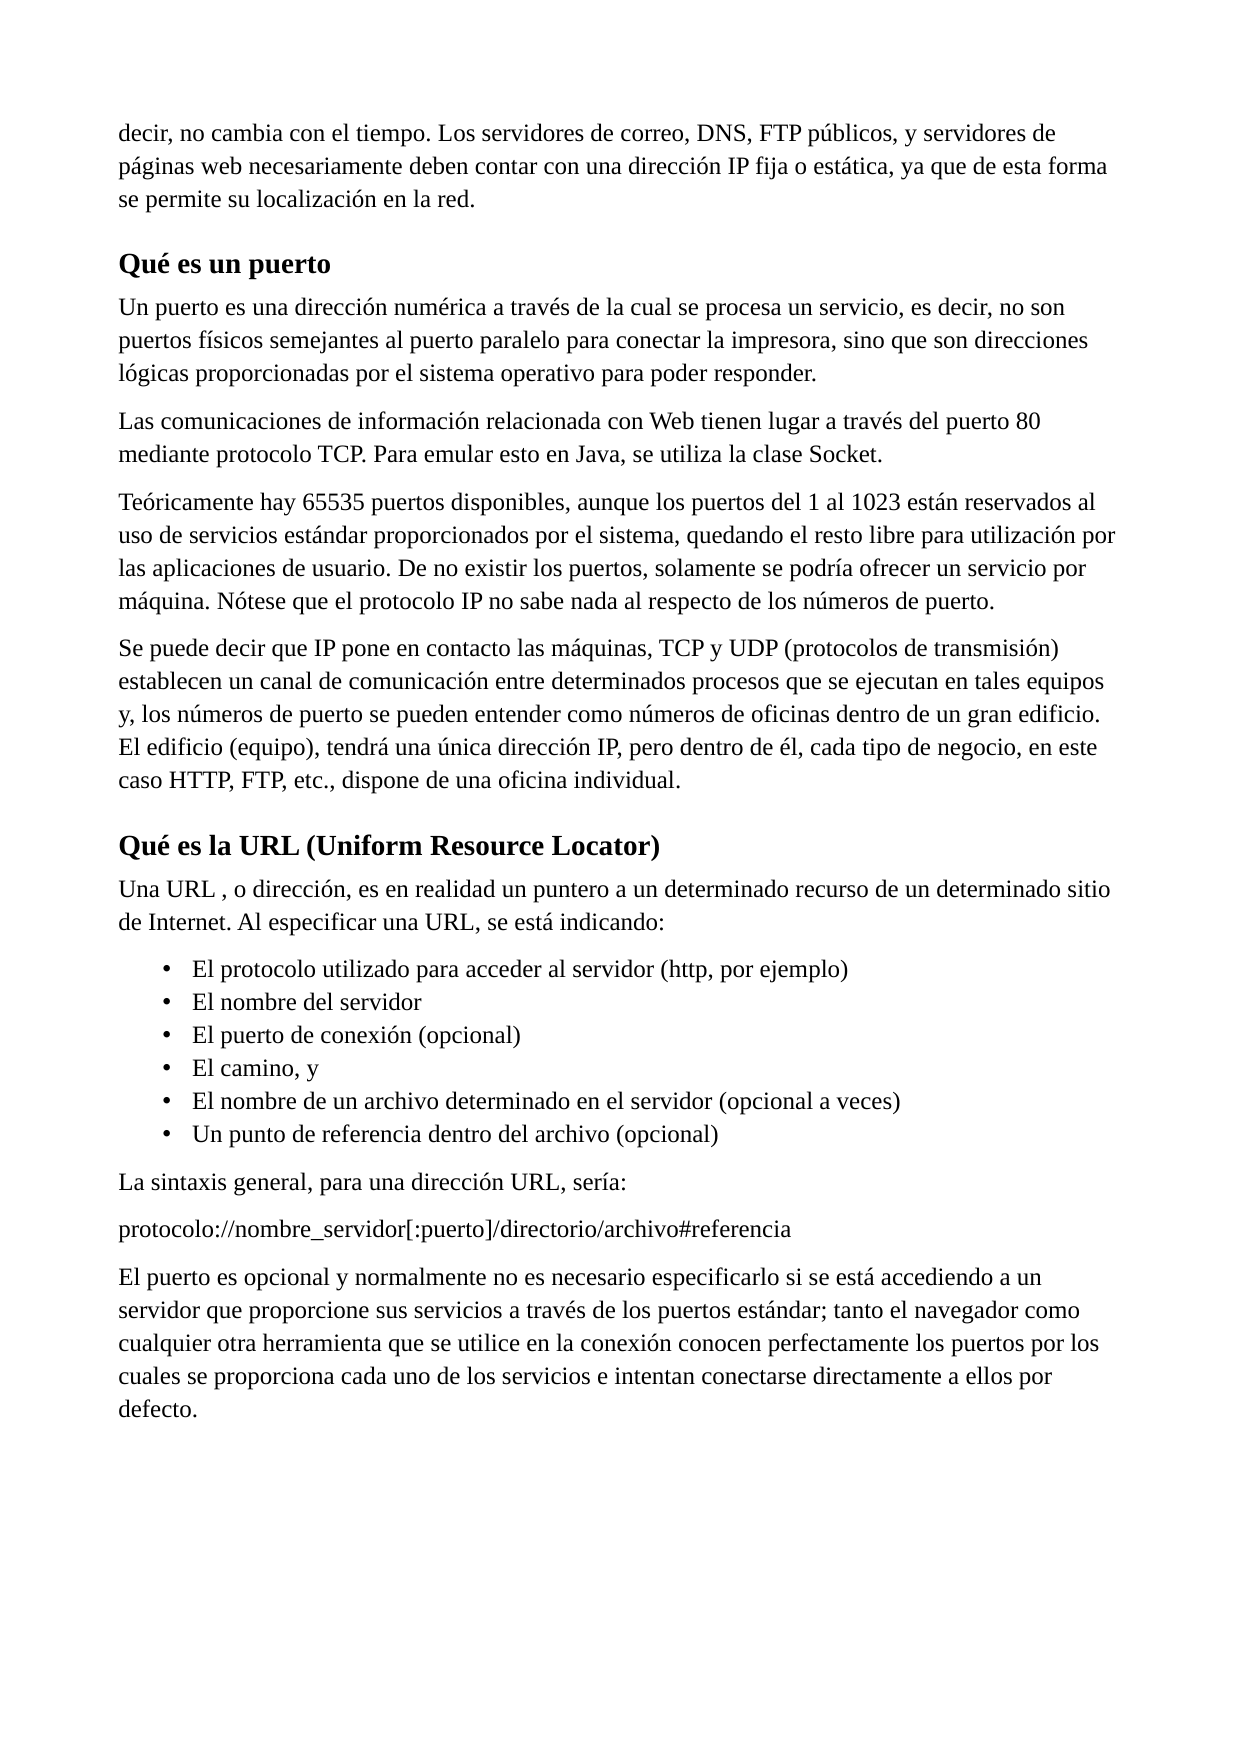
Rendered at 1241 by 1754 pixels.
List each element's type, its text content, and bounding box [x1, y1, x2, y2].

text decir, no cambia con el tiempo. Los servidores de correo, DNS, FTP públicos, y servidores de páginas web necesariamente deben contar con una dirección IP fija o estática, ya que de esta forma se permite su localización en la red. [118, 118, 1122, 213]
list El nombre del servidor [162, 987, 1122, 1016]
text La sintaxis general, para una dirección URL, sería: [118, 1167, 1122, 1196]
subtitle Qué es la URL (Uniform Resource Locator) [118, 828, 1122, 861]
text protocolo://nombre_servidor[:puerto]/directorio/archivo#referencia [118, 1214, 1122, 1243]
text Teóricamente hay 65535 puertos disponibles, aunque los puertos del 1 al 1023 están reservados al uso de servicios estándar proporcionados por el sistema, quedando el resto libre para utilización por las aplicaciones de usuario. De no existir los puertos, solamente se podría ofrecer un servicio por máquina. Nótese que el protocolo IP no sabe nada al respecto de los números de puerto. [118, 487, 1122, 614]
subtitle Qué es un puerto [118, 246, 1122, 280]
text Un puerto es una dirección numérica a través de la cual se procesa un servicio, es decir, no son puertos físicos semejantes al puerto paralelo para conectar la impresora, sino que son direcciones lógicas proporcionadas por el sistema operativo para poder responder. [118, 292, 1122, 387]
list El nombre de un archivo determinado en el servidor (opcional a veces) [162, 1086, 1122, 1115]
list Un punto de referencia dentro del archivo (opcional) [162, 1119, 1122, 1148]
text Las comunicaciones de información relacionada con Web tienen lugar a través del puerto 80 mediante protocolo TCP. Para emular esto en Java, se utiliza la clase Socket. [118, 406, 1122, 468]
list El camino, y [162, 1053, 1122, 1082]
text El puerto es opcional y normalmente no es necesario especificarlo si se está accediendo a un servidor que proporcione sus servicios a través de los puertos estándar; tanto el navegador como cualquier otra herramienta que se utilice en la conexión conocen perfectamente los puertos por los cuales se proporciona cada uno de los servicios e intentan conectarse directamente a ellos por defecto. [118, 1262, 1122, 1423]
text Una URL , o dirección, es en realidad un puntero a un determinado recurso de un determinado sitio de Internet. Al especificar una URL, se está indicando: [118, 874, 1122, 935]
list El protocolo utilizado para acceder al servidor (http, por ejemplo) [162, 954, 1122, 983]
text Se puede decir que IP pone en contacto las máquinas, TCP y UDP (protocolos de transmisión) establecen un canal de comunicación entre determinados procesos que se ejecutan en tales equipos y, los números de puerto se pueden entender como números de oficinas dentro de un gran edificio. El edificio (equipo), tendrá una única dirección IP, pero dentro de él, cada tipo de negocio, en este caso HTTP, FTP, etc., dispone de una oficina individual. [118, 633, 1122, 794]
list El puerto de conexión (opcional) [162, 1020, 1122, 1049]
